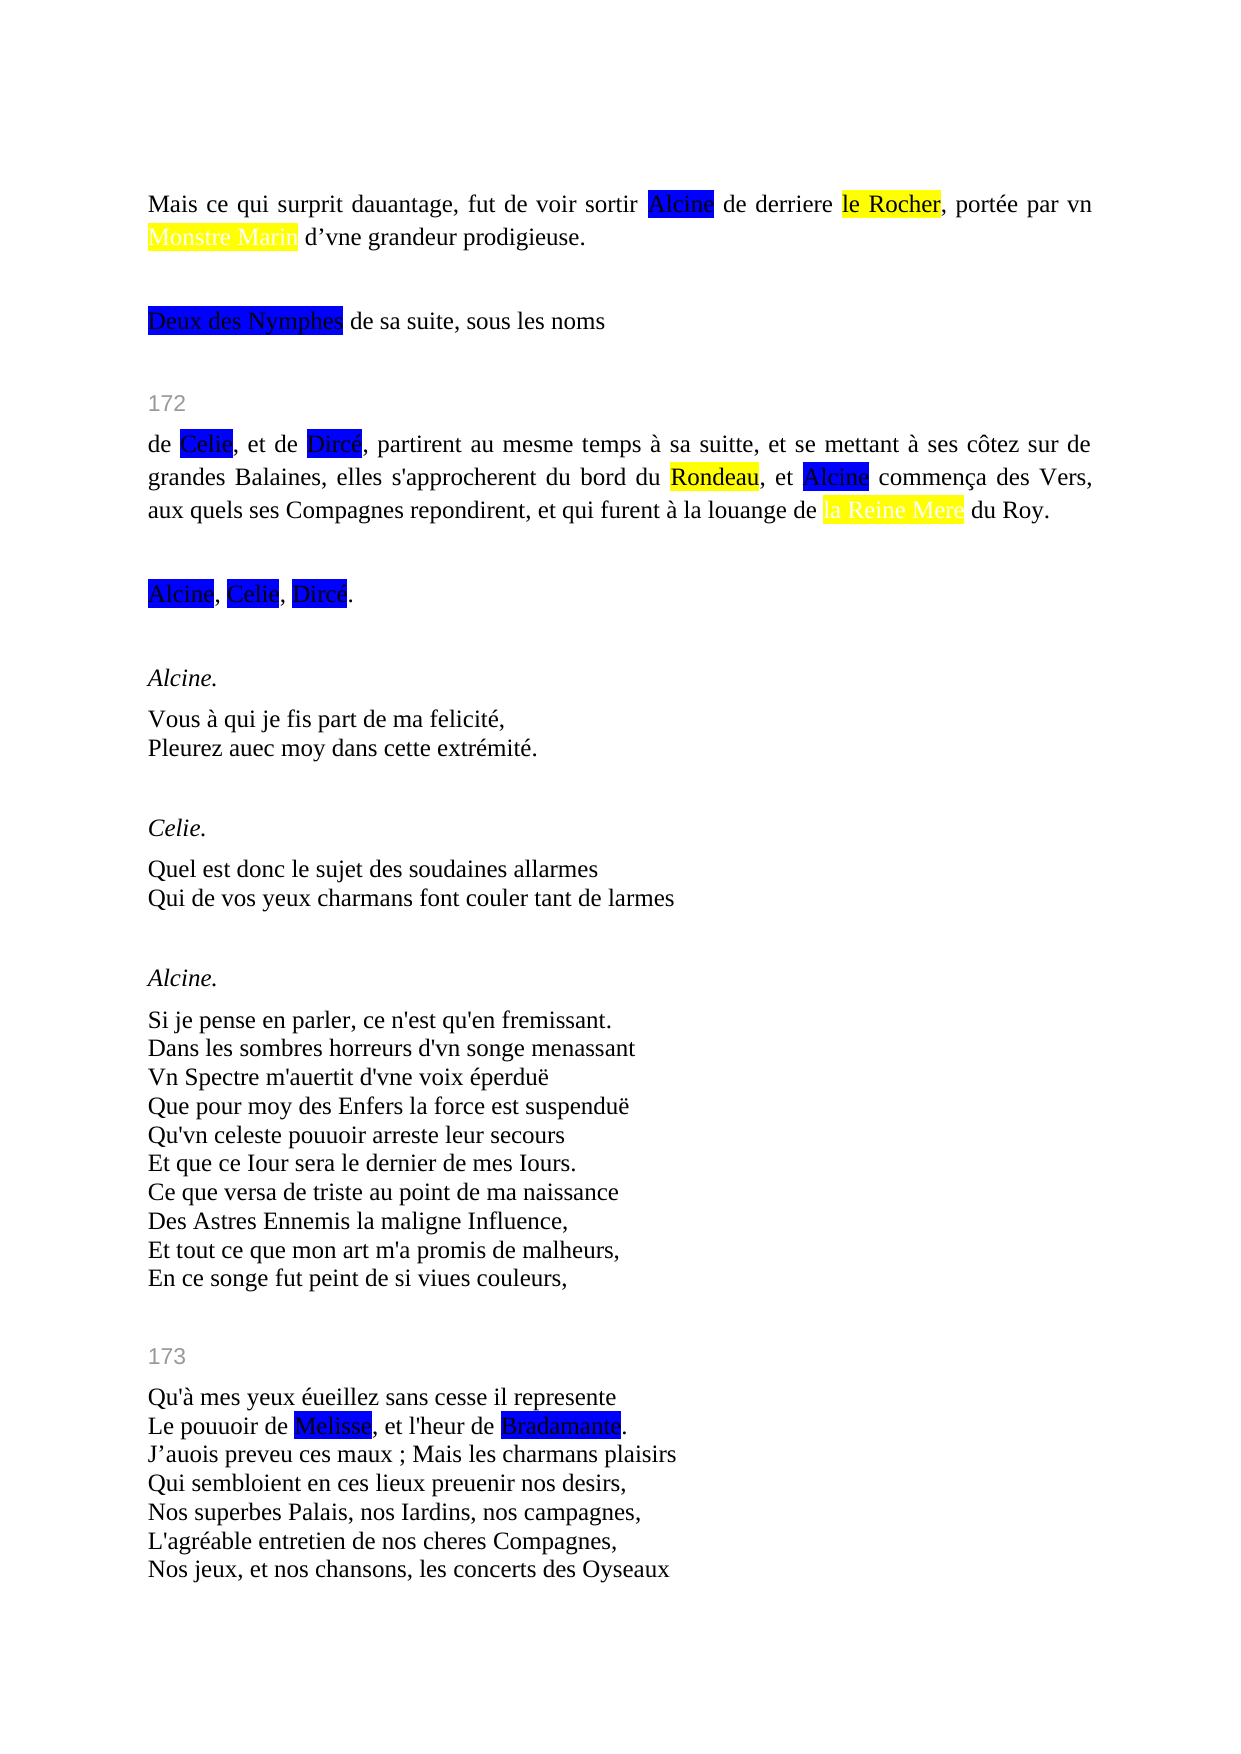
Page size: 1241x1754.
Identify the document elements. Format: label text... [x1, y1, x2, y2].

text Si je pense en parler, ce n'est qu'en fremissant. [148, 1005, 1093, 1033]
text Nos jeux, et nos chansons, les concerts des Oyseaux [148, 1554, 1093, 1583]
text Celie. [148, 813, 1093, 841]
text de Celie, et de Dircé, partirent au mesme temps à sa suitte, et se mettant à ses côtez sur de grandes Balaines, elles s'approcherent du bord du Rondeau, et Alcine commença des Vers, aux quels ses Compagnes repondirent, et qui furent à la louange de la Reine Mere du Roy. [148, 429, 1093, 524]
text Qui de vos yeux charmans font couler tant de larmes [148, 883, 1093, 912]
text Et tout ce que mon art m'a promis de malheurs, [148, 1235, 1093, 1263]
text Des Astres Ennemis la maligne Influence, [148, 1206, 1093, 1235]
text Mais ce qui surprit dauantage, fut de voir sortir Alcine de derriere le Rocher, portée par vn Monstre Marin d’vne grandeur prodigieuse. [148, 189, 1093, 251]
text Que pour moy des Enfers la force est suspenduë [148, 1091, 1093, 1120]
text Alcine. [148, 663, 1093, 691]
text 172 [186, 390, 1093, 416]
text En ce songe fut peint de si viues couleurs, [148, 1263, 1093, 1292]
text Le pouuoir de Melisse, et l'heur de Bradamante. [148, 1411, 294, 1439]
text 173 [186, 1343, 1093, 1369]
text Alcine. [148, 963, 1093, 992]
text Le pouuoir de Melisse, et l'heur de Bradamante. [621, 1411, 1093, 1439]
text Pleurez auec moy dans cette extrémité. [148, 733, 1093, 762]
text Ce que versa de triste au point de ma naissance [148, 1177, 1093, 1206]
text Dans les sombres horreurs d'vn songe menassant [148, 1033, 1093, 1062]
text Vous à qui je fis part de ma felicité, [148, 704, 1093, 733]
text Qu'vn celeste pouuoir arreste leur secours [148, 1120, 1093, 1148]
text Qu'à mes yeux éueillez sans cesse il represente [148, 1382, 1093, 1411]
text Alcine, Celie, Dircé. [347, 579, 1093, 608]
text Et que ce Iour sera le dernier de mes Iours. [148, 1148, 1093, 1177]
text Le pouuoir de Melisse, et l'heur de Bradamante. [372, 1411, 501, 1439]
text Nos superbes Palais, nos Iardins, nos campagnes, [148, 1497, 1093, 1526]
text Quel est donc le sujet des soudaines allarmes [148, 854, 1093, 883]
text J’auois preveu ces maux ; Mais les charmans plaisirs [148, 1439, 1093, 1468]
text Vn Spectre m'auertit d'vne voix éperduë [148, 1062, 1093, 1091]
text Qui sembloient en ces lieux preuenir nos desirs, [148, 1468, 1093, 1497]
text L'agréable entretien de nos cheres Compagnes, [148, 1526, 1093, 1554]
text Deux des Nymphes de sa suite, sous les noms [343, 306, 1093, 335]
